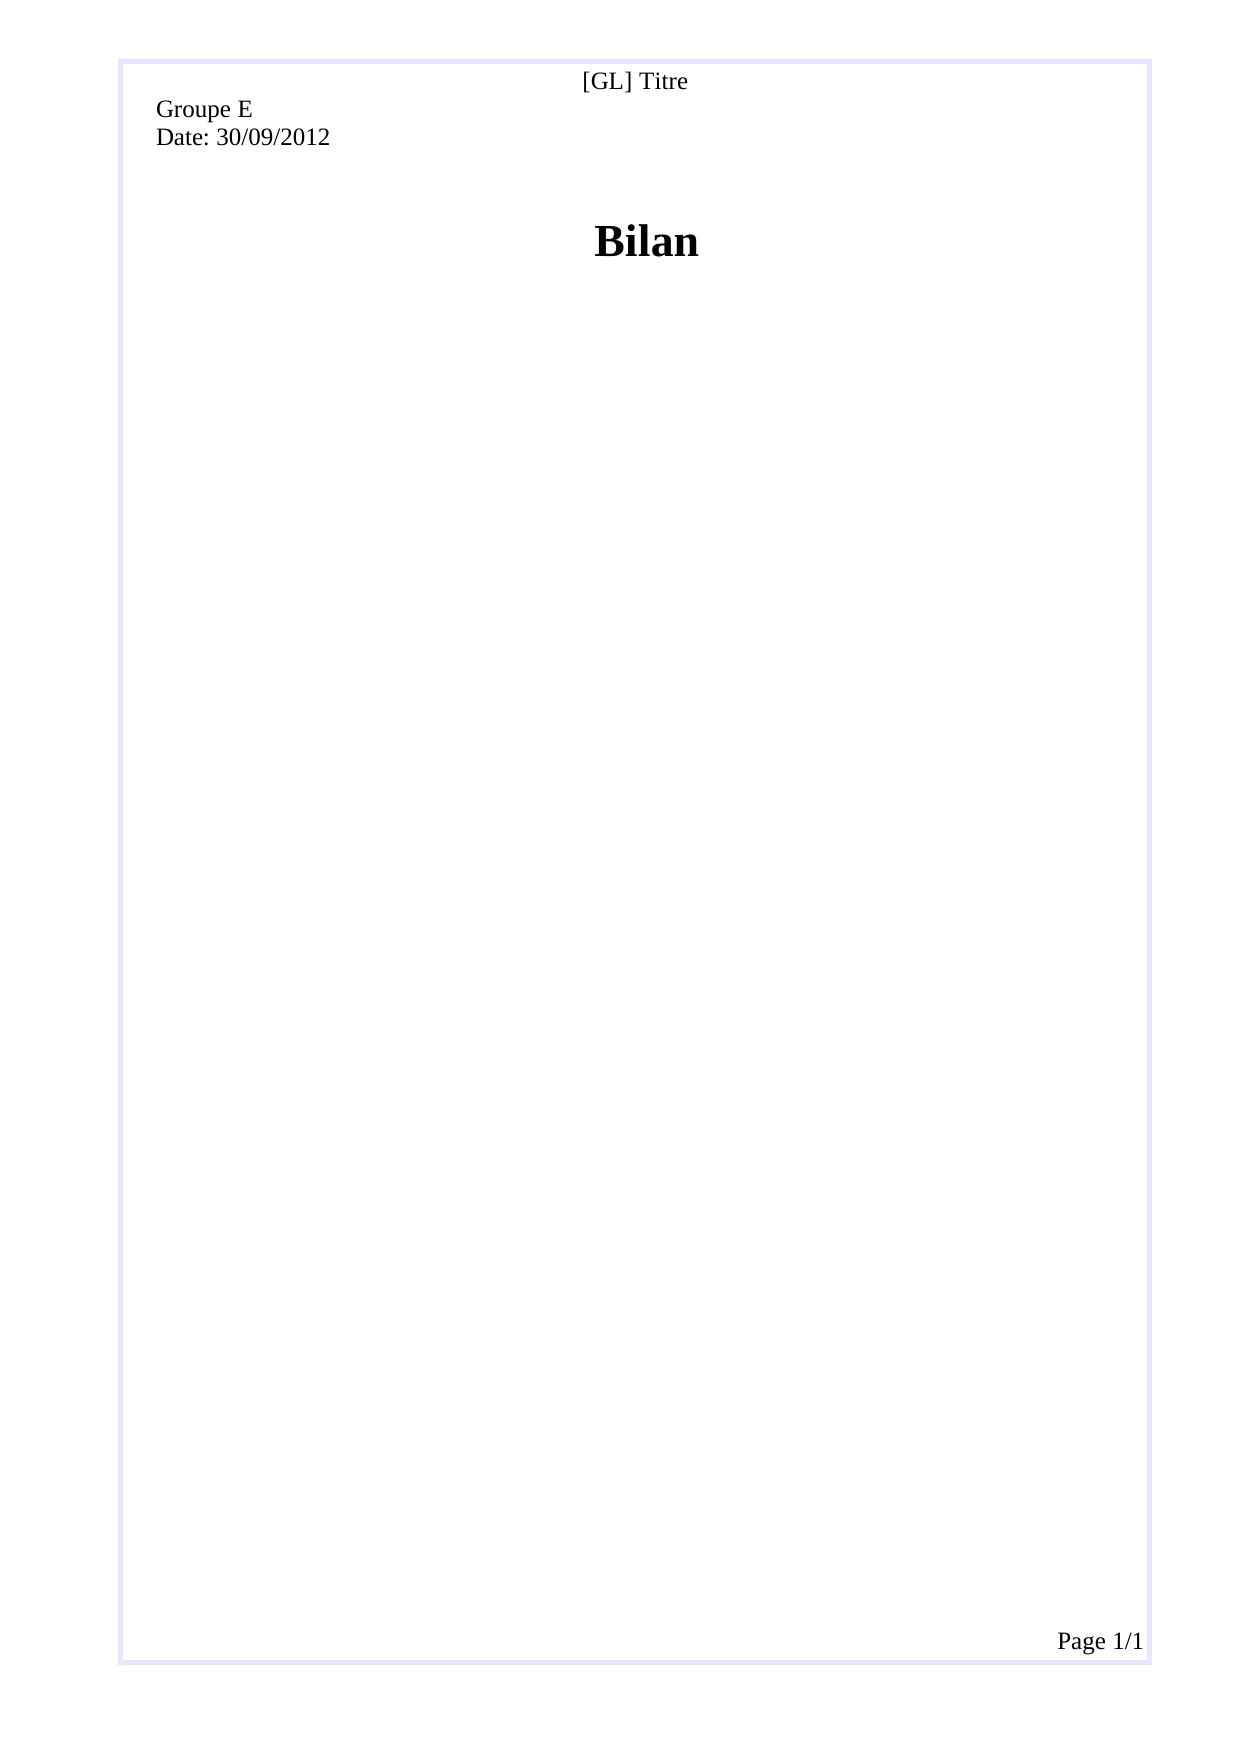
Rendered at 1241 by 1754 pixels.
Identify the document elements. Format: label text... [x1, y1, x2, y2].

subtitle Bilan [126, 216, 1144, 267]
